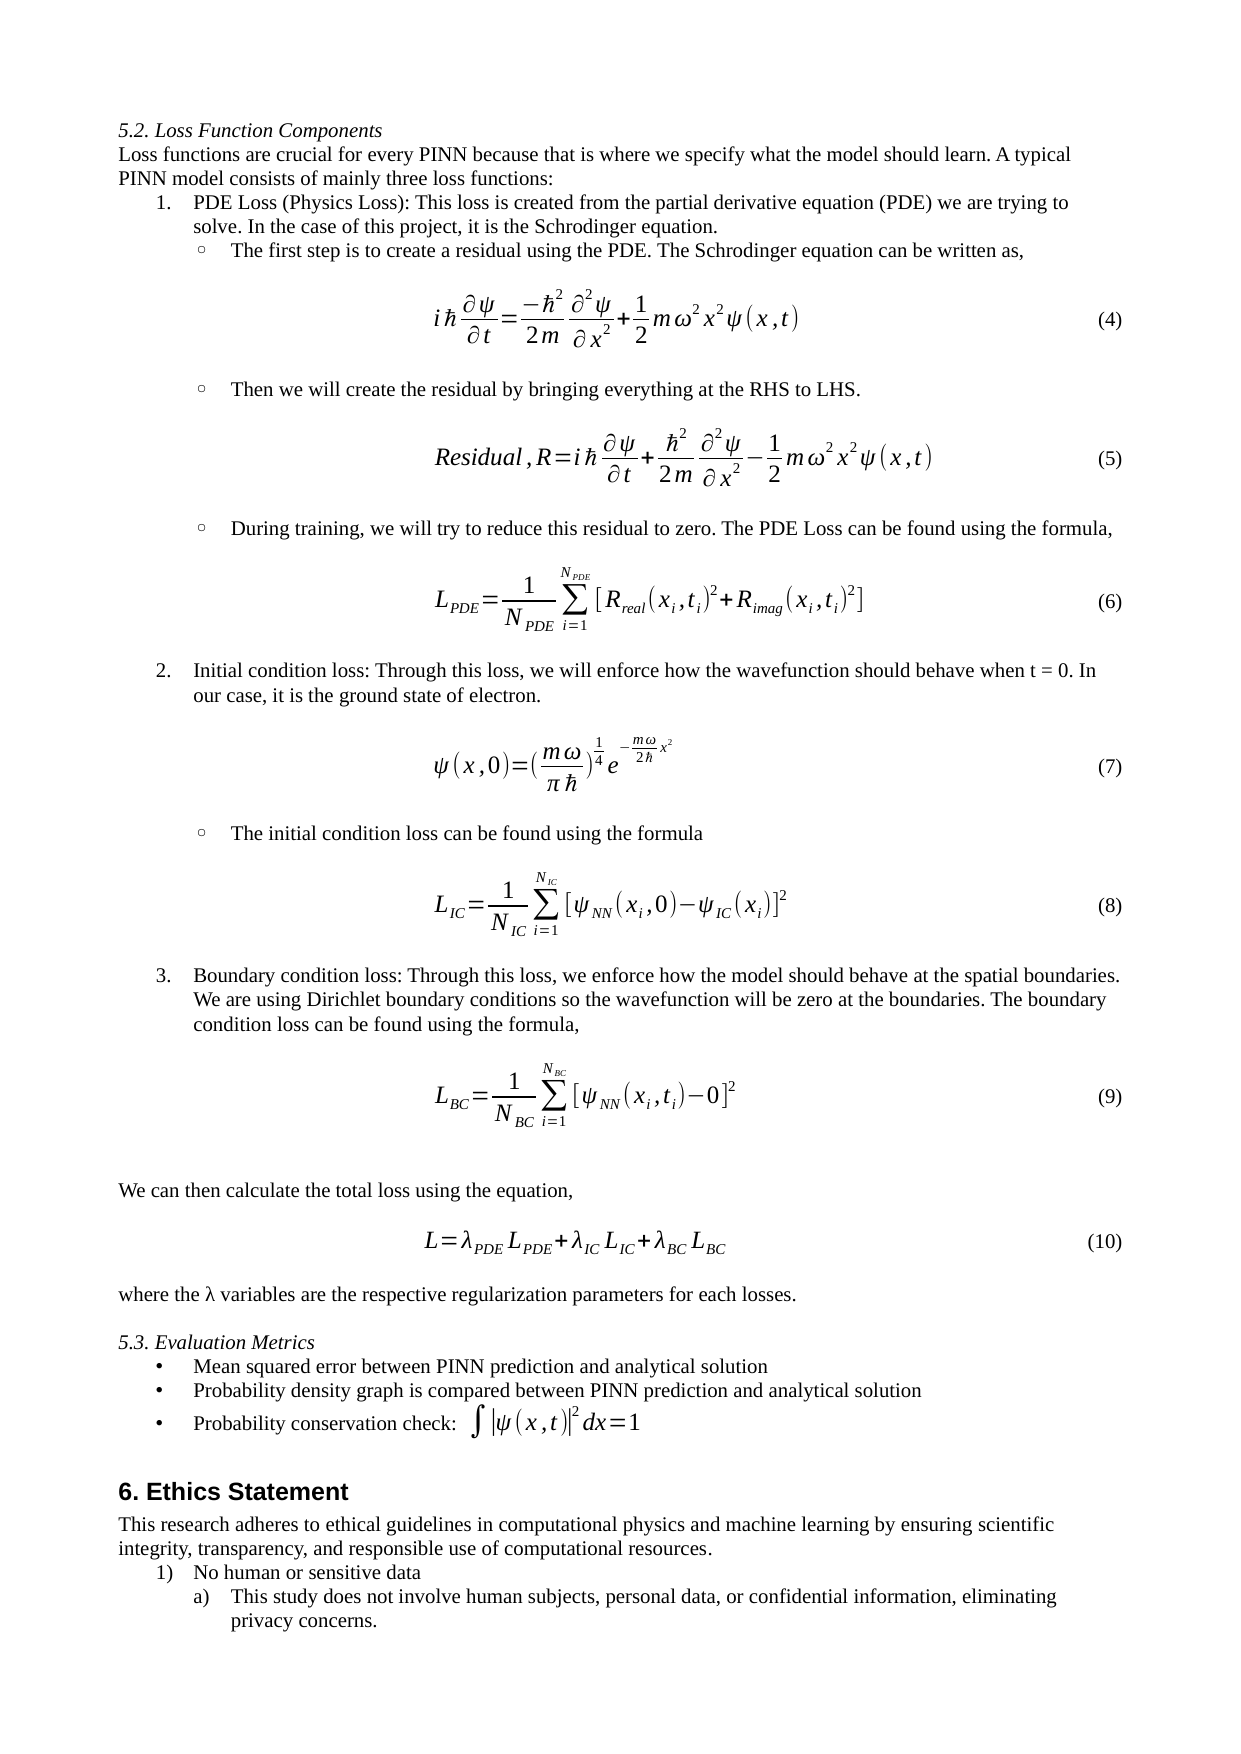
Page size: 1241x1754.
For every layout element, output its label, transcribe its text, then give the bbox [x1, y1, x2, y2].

list During training, we will try to reduce this residual to zero. The PDE Loss can be found using the formula, [193, 516, 1122, 539]
list Initial condition loss: Through this loss, we will enforce how the wavefunction should behave when t = 0. In our case, it is the ground state of electron. [156, 658, 1122, 707]
list Then we will create the residual by bringing everything at the RHS to LHS. [193, 377, 1122, 401]
subtitle 6. Ethics Statement [118, 1477, 1122, 1506]
list The first step is to create a residual using the PDE. The Schrodinger equation can be written as, [193, 238, 1122, 262]
list Probability density graph is compared between PINN prediction and analytical solution [156, 1378, 1122, 1402]
text This research adheres to ethical guidelines in computational physics and machine learning by ensuring scientific integrity, transparency, and responsible use of computational resources. [118, 1512, 1122, 1560]
text (6) [118, 564, 1122, 634]
list Boundary condition loss: Through this loss, we enforce how the model should behave at the spatial boundaries. We are using Dirichlet boundary conditions so the wavefunction will be zero at the boundaries. The boundary condition loss can be found using the formula, [156, 963, 1122, 1036]
list This study does not involve human subjects, personal data, or confidential information, eliminating privacy concerns. [193, 1584, 1122, 1632]
text 5.3. Evaluation Metrics [118, 1330, 1122, 1354]
text (10) [118, 1227, 1122, 1258]
text (8) [118, 868, 1122, 939]
text where the λ variables are the respective regularization parameters for each losses. [118, 1282, 1122, 1306]
list No human or sensitive data [156, 1560, 1122, 1584]
text We can then calculate the total loss using the equation, [118, 1178, 1122, 1202]
list PDE Loss (Physics Loss): This loss is created from the partial derivative equation (PDE) we are trying to solve. In the case of this project, it is the Schrodinger equation. [156, 190, 1122, 238]
text 5.2. Loss Function Components [118, 118, 1122, 142]
list The initial condition loss can be found using the formula [193, 820, 1122, 844]
text (5) [118, 425, 1122, 491]
list Probability conservation check: [156, 1402, 1122, 1441]
text (4) [118, 287, 1122, 353]
text (7) [118, 731, 1122, 796]
list Mean squared error between PINN prediction and analytical solution [156, 1354, 1122, 1378]
text (9) [118, 1059, 1122, 1130]
text Loss functions are crucial for every PINN because that is where we specify what the model should learn. A typical PINN model consists of mainly three loss functions: [118, 142, 1122, 190]
